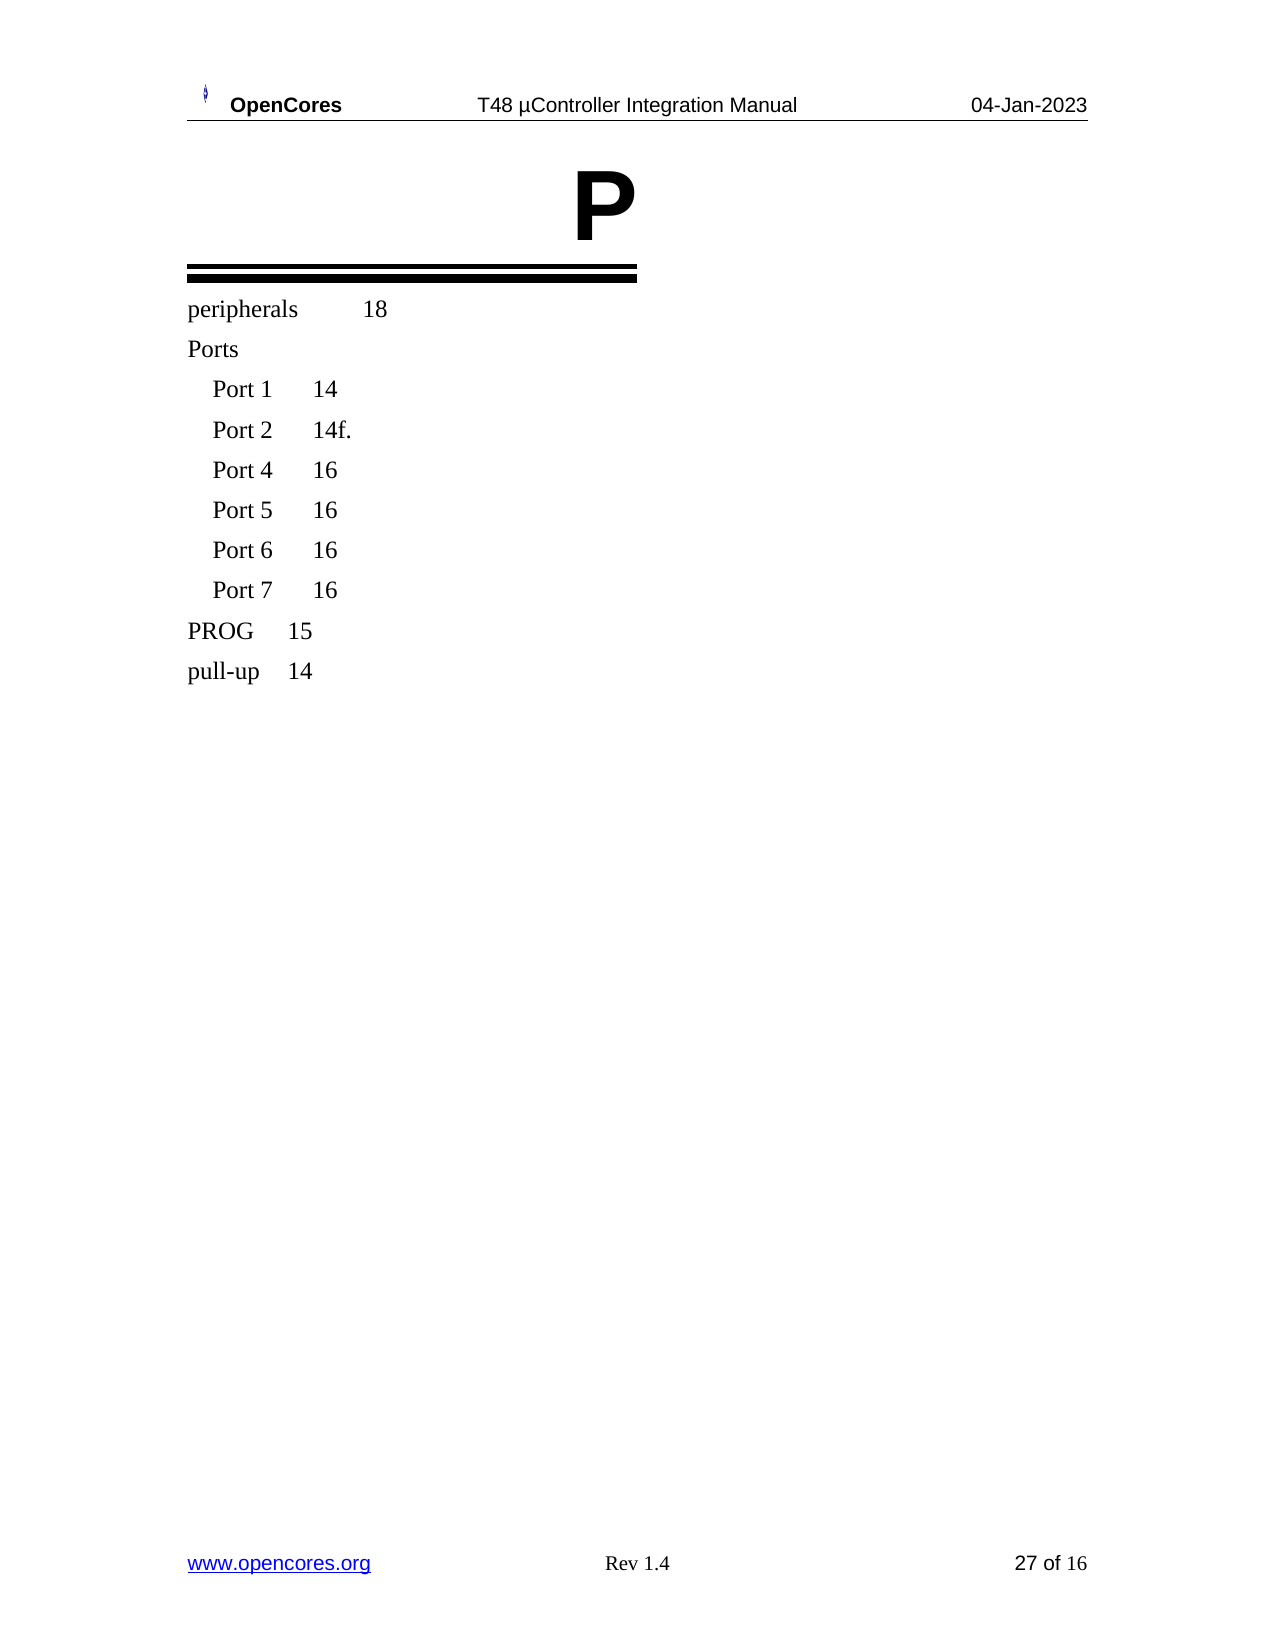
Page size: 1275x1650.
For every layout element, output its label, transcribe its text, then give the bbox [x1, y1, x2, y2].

text Port 1 14 [212, 376, 637, 403]
text [187, 269, 637, 274]
text P [187, 150, 637, 264]
text Ports [187, 335, 637, 363]
text Port 4 16 [212, 456, 637, 484]
text PROG 15 [187, 617, 637, 644]
text Port 7 16 [212, 577, 637, 604]
text Port 5 16 [212, 496, 637, 524]
text peripherals 18 [187, 295, 637, 323]
text pull-up 14 [187, 657, 637, 685]
text Port 2 14f. [212, 416, 637, 443]
text Port 6 16 [212, 536, 637, 564]
